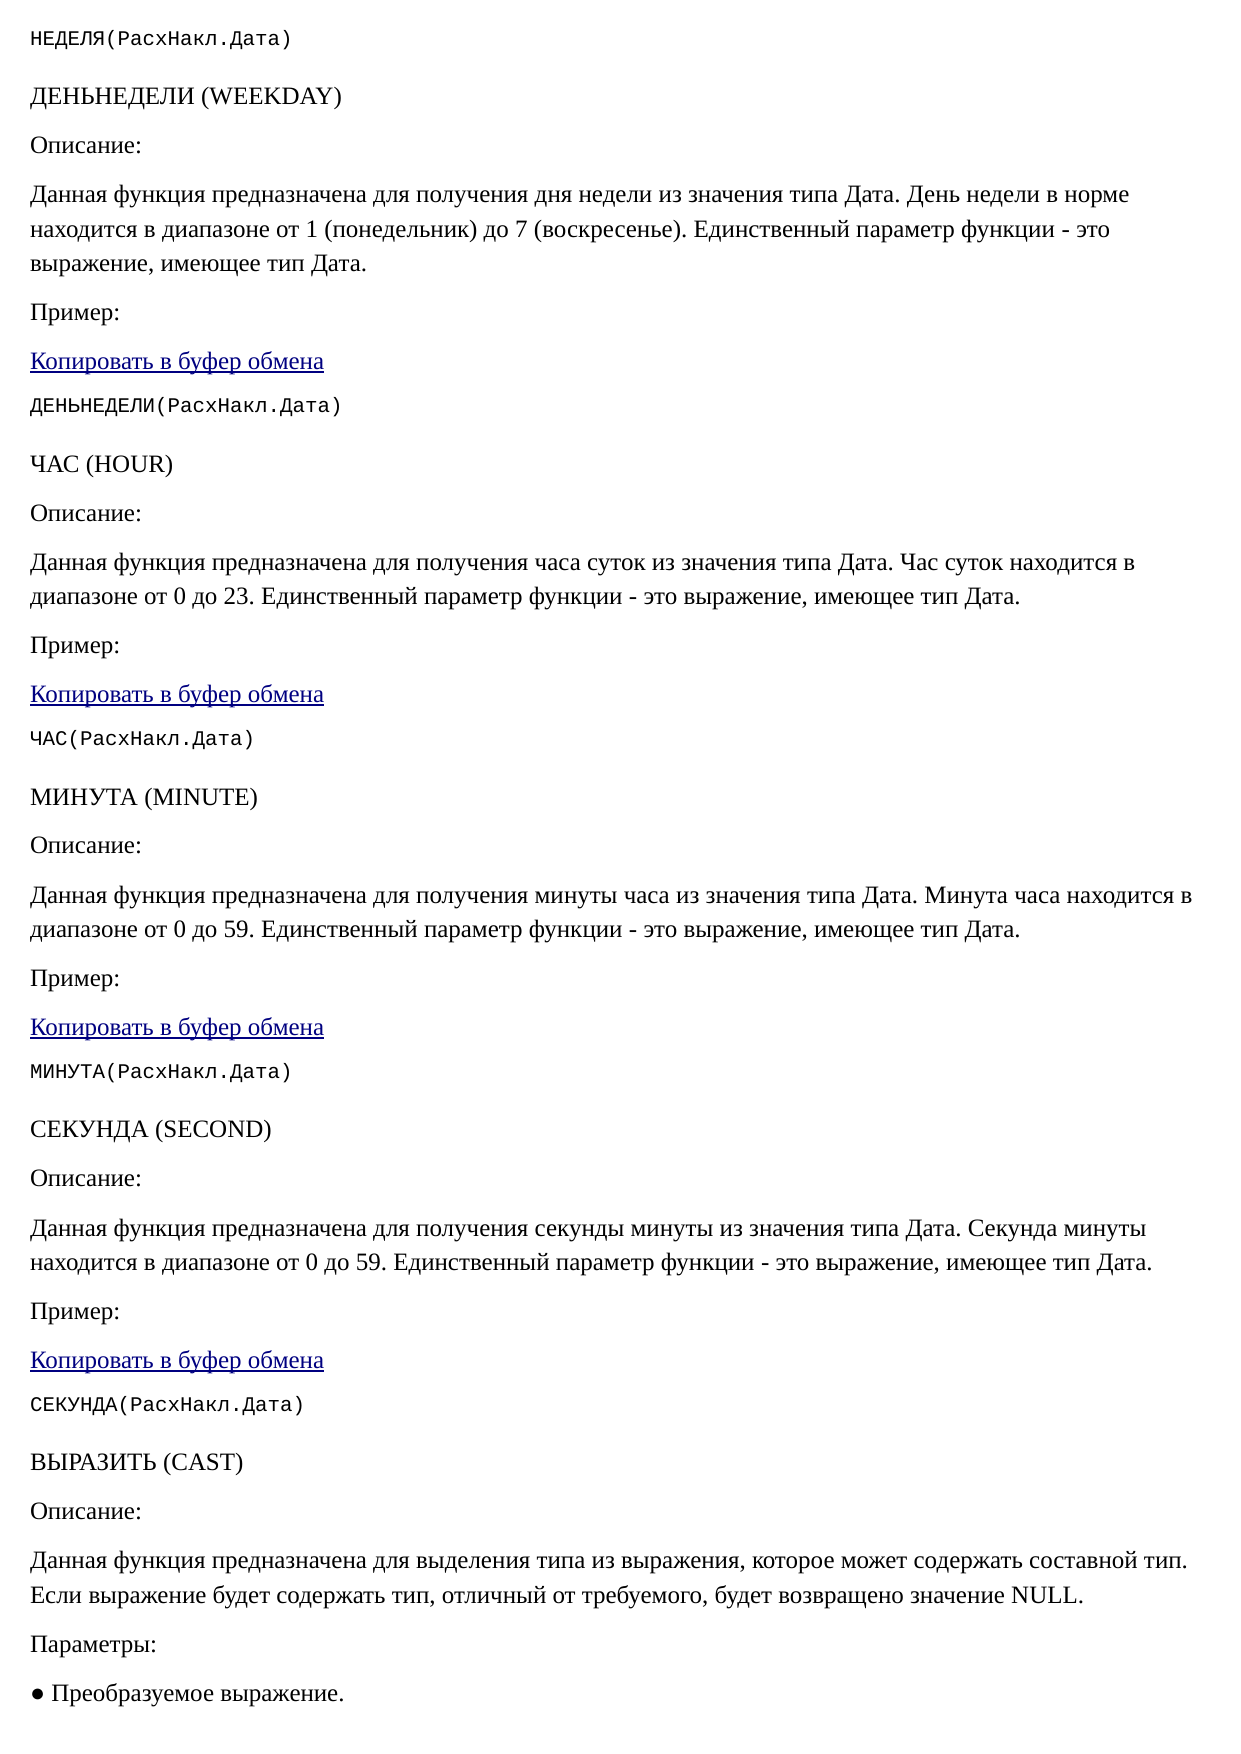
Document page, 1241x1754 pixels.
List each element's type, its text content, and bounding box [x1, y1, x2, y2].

text ЧАС (HOUR) [30, 449, 1211, 477]
text ДЕНЬНЕДЕЛИ(РасхНакл.Дата) [30, 396, 1211, 419]
text НЕДЕЛЯ(РасхНакл.Дата) [30, 28, 1211, 52]
text Описание: [30, 498, 1211, 526]
text Данная функция предназначена для получения минуты часа из значения типа Дата. Минута часа находится в диапазоне от 0 до 59. Единственный параметр функции ‑ это выражение, имеющее тип Дата. [30, 880, 1211, 943]
text Описание: [30, 831, 1211, 859]
text СЕКУНДА(РасхНакл.Дата) [30, 1394, 1211, 1418]
text Пример: [30, 1296, 1211, 1325]
text Пример: [30, 630, 1211, 659]
text Параметры: [30, 1629, 1211, 1658]
text Копировать в буфер обмена [30, 1012, 1211, 1041]
text МИНУТА (MINUTE) [30, 782, 1211, 810]
text ЧАС(РасхНакл.Дата) [30, 728, 1211, 752]
text ДЕНЬНЕДЕЛИ (WEEKDAY) [30, 81, 1211, 110]
text Копировать в буфер обмена [30, 679, 1211, 708]
text МИНУТА(РасхНакл.Дата) [30, 1061, 1211, 1085]
text Описание: [30, 1496, 1211, 1525]
text Данная функция предназначена для получения дня недели из значения типа Дата. День недели в норме находится в диапазоне от 1 (понедельник) до 7 (воскресенье). Единственный параметр функции ‑ это выражение, имеющее тип Дата. [30, 179, 1211, 277]
text Описание: [30, 1163, 1211, 1192]
text Данная функция предназначена для выделения типа из выражения, которое может содержать составной тип. Если выражение будет содержать тип, отличный от требуемого, будет возвращено значение NULL. [30, 1546, 1211, 1609]
text Данная функция предназначена для получения секунды минуты из значения типа Дата. Секунда минуты находится в диапазоне от 0 до 59. Единственный параметр функции ‑ это выражение, имеющее тип Дата. [30, 1213, 1211, 1276]
text ВЫРАЗИТЬ (CAST) [30, 1447, 1211, 1476]
text СЕКУНДА (SECOND) [30, 1114, 1211, 1143]
text Описание: [30, 130, 1211, 159]
text ● Преобразуемое выражение. [30, 1678, 1211, 1707]
text Пример: [30, 963, 1211, 992]
text Пример: [30, 297, 1211, 326]
text Копировать в буфер обмена [30, 1345, 1211, 1374]
text Данная функция предназначена для получения часа суток из значения типа Дата. Час суток находится в диапазоне от 0 до 23. Единственный параметр функции ‑ это выражение, имеющее тип Дата. [30, 547, 1211, 610]
text Копировать в буфер обмена [30, 346, 1211, 375]
